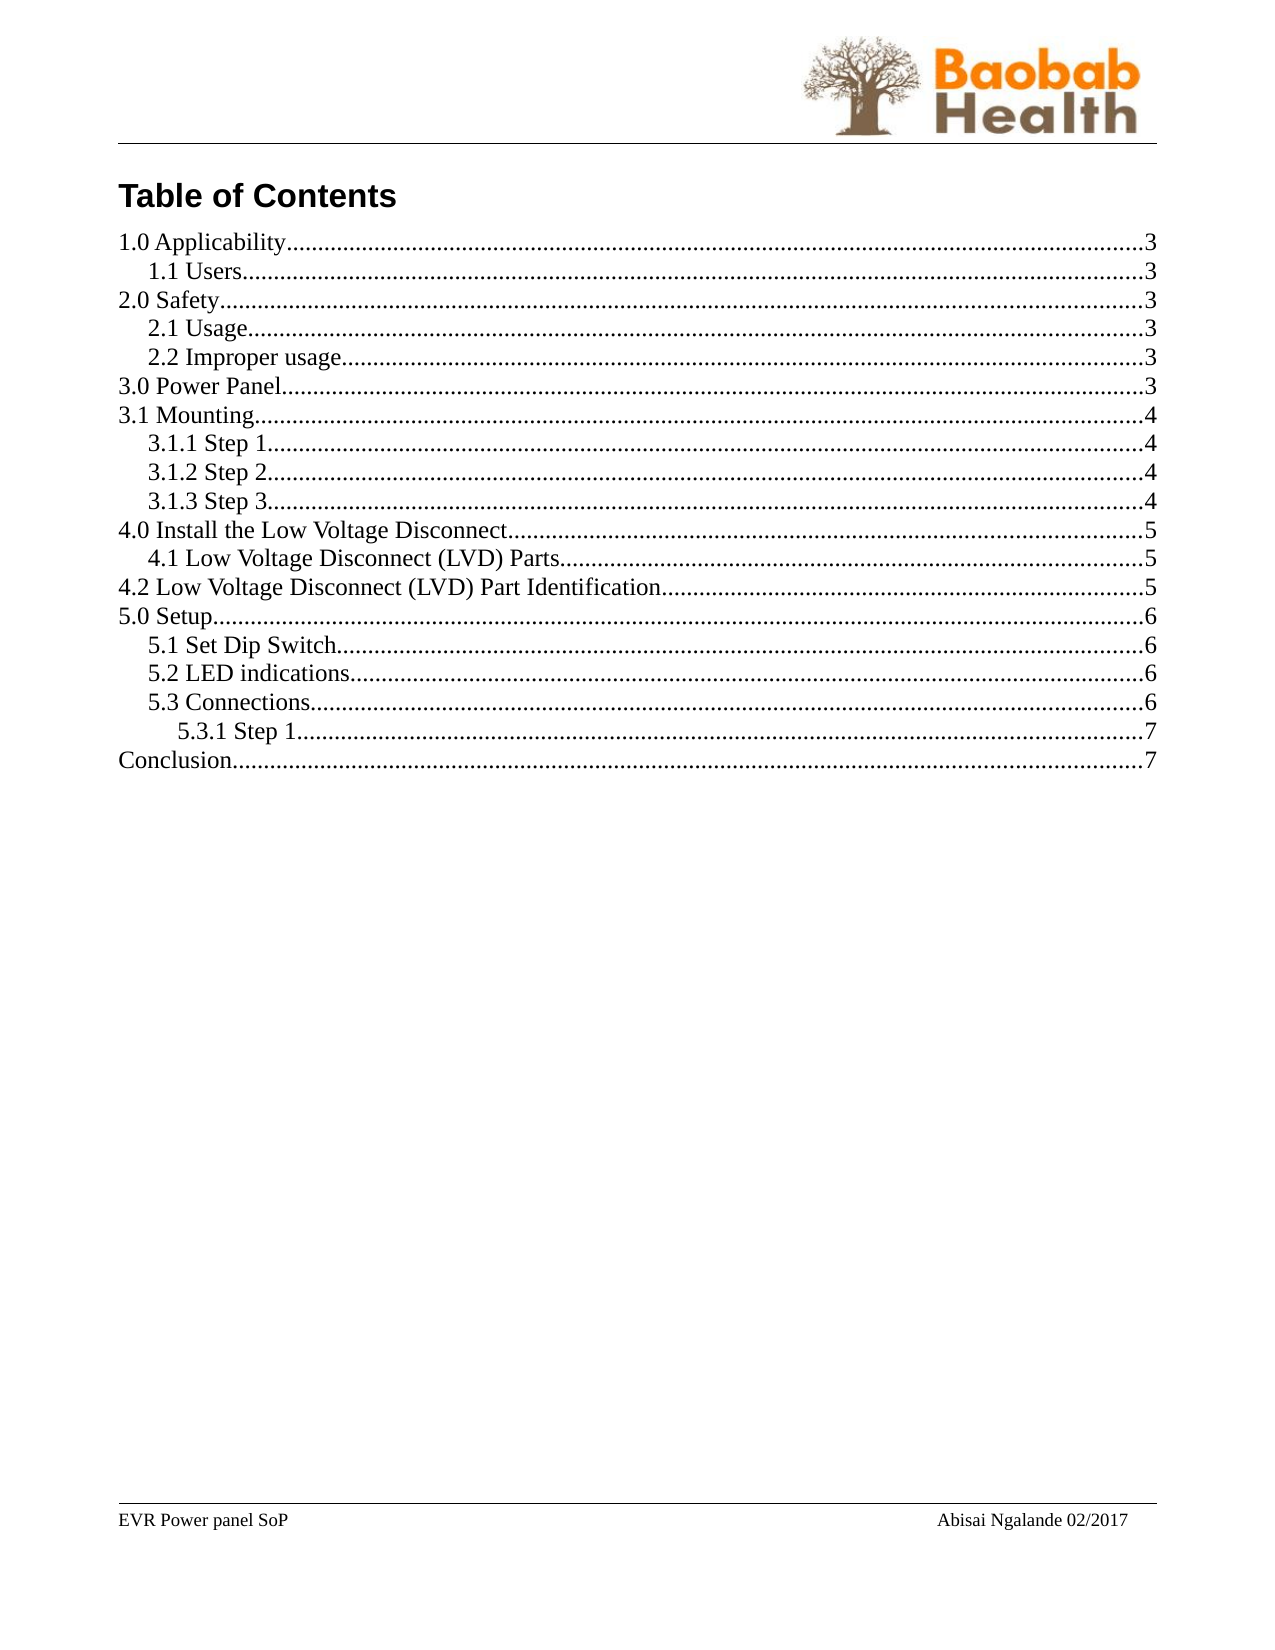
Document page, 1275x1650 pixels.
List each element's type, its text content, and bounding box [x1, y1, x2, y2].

text 2.0 Safety 3 [118, 285, 1157, 313]
text 3.1 Mounting 4 [118, 400, 1157, 428]
text 1.1 Users 3 [148, 256, 1157, 285]
text 2.1 Usage 3 [148, 313, 1157, 342]
text 5.3 Connections 6 [148, 687, 1157, 716]
text 5.3.1 Step 1 7 [177, 716, 1157, 745]
text 1.0 Applicability 3 [118, 227, 1157, 256]
text 2.2 Improper usage 3 [148, 342, 1157, 371]
text 5.0 Setup 6 [118, 601, 1157, 630]
text 3.1.2 Step 2 4 [148, 457, 1157, 486]
picture [801, 36, 1141, 137]
text 3.1.3 Step 3 4 [148, 486, 1157, 515]
text 3.0 Power Panel 3 [118, 371, 1157, 400]
text 3.1.1 Step 1 4 [148, 428, 1157, 457]
text Conclusion 7 [118, 745, 1157, 773]
text 4.0 Install the Low Voltage Disconnect 5 [118, 515, 1157, 543]
text 5.1 Set Dip Switch 6 [148, 630, 1157, 658]
subtitle Table of Contents [118, 176, 1157, 215]
text 4.1 Low Voltage Disconnect (LVD) Parts 5 [148, 543, 1157, 572]
text 4.2 Low Voltage Disconnect (LVD) Part Identification 5 [118, 572, 1157, 601]
text 5.2 LED indications 6 [148, 658, 1157, 687]
